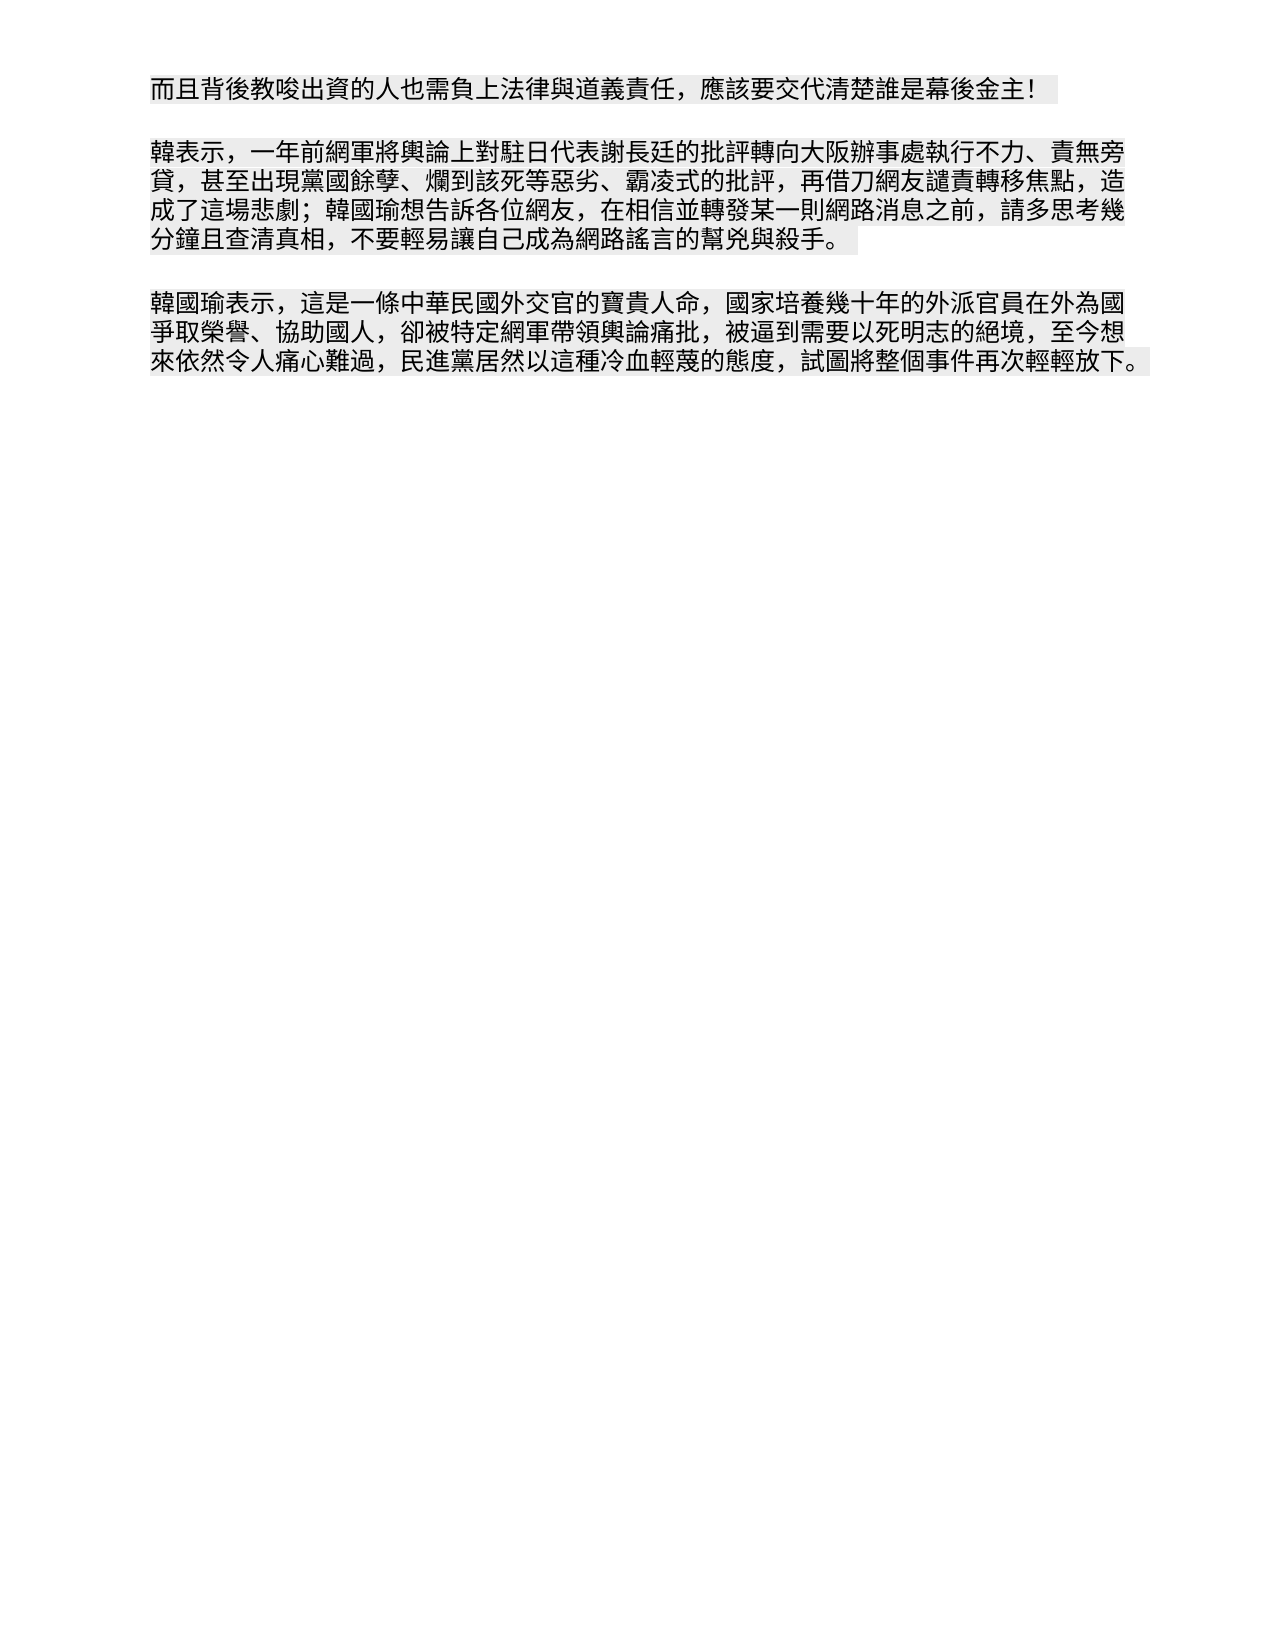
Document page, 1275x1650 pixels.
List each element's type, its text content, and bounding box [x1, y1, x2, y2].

text 卡韓政變 (200)：總該有些事是正直的人絕對不幹的！ 陳真 2019.12. 03. 抹黑的事，反覆講過幾百遍了，但卻極端重要，因為它不僅僅是一種卑鄙的政治工具，藉以奪權撈錢，更是一種台灣文化的毒瘤，一種社會病態，傷害異議與議論存在的可能性。 可以這麼說，打從我上大學第一天開始，成為一個黨外人士，一直到今天，都還是活在抹黑的痛苦折磨底下。 黨外時期沒有網路，但是，來自國民黨的耳語抹黑或媒體抹黑，照樣一天也沒有停過。 有了網路之後，人心之惡更是如虎添翼。 我從 21 年前 (1998年) 開始，就經常飽受人渣黨網軍的抹黑與人格毀滅，往往無所不用其極，無日無之；手段非常齷齪下流、喪心病狂，毫無人性，無中生有，空穴來風，憑空造謠，根本不是一般正常人所能想像的各種陰暗與卑鄙，存心就是要讓你人格破產，讓所有人對你感到厭惡與不屑。 過去黨外時代是國民黨抹黑我，21年前換民進黨接棒，抹黑得更加卑鄙無恥。要不是我慢慢學會看輕、看淡自己，加上心裏還有點憐憫之心，憐憫世人之惡，總算還挺得住，否則，我實在不知道任何一個人面對這樣一種鋪天蓋地的抹黑造謠時，如何可能活下去？ 我相信，一般人一定完全無法體會這樣一種不白之冤、這樣一種完全莫須有卻又根本無法澄清、鋪天蓋地的抹黑之痛苦。一般人，一旦面臨這樣一種遭遇，很可能就會像那位被人渣黨網軍刻意抹黑來製造仇中效應的大阪辦事處蘇處長那樣，自我了斷生命，結束痛苦。 公眾人物被抹黑，所承受的痛苦，其實遠遠比不上非公眾人物。因為，公眾人物隨時可以掌握麥克風對大眾提出澄清。而且，公眾人物動見觀瞻，他是不是如抹黑所言那樣一個人，其實很容易被大眾所清楚看見。 但是，非公眾人物卻只能一個人孤單地承擔起來自所有人的所有誤解、嘲諷、鄙視與醜化，難道你能對著比方說醫界或學界裏的每一個人說我不是這樣不是那樣、不曾這樣不曾那樣？千百條抹黑，如何可能一一澄清？而且，人們跟你並無私交，你如何可能對著無數對你充滿誤解的陌生人一一澄清？ 再說，抹黑之可怕，並不僅僅是造謠抹黑一些你根本不曾做過不曾說過的話；抹黑之可怕與沉重，更是在於把你「爭議化」與「污名化」，透過各種修辭，把你描繪成彷彿你的人格有著某種缺陷或病態。 大家聽得懂這裏頭的差別嗎？比方說韓國瑜或林義雄，他們都曾經遭受很可怕、鋪天蓋地的抹黑，抹成青面獠牙，抹成卑鄙小人，甚至林義雄還曾經被國民黨抹黑成殺害自己母親與一對雙胞胎女兒的滅門血案之幫凶，說他行使苦肉計，自己殺自己，以便嫁禍國民黨政府。 但是，他們做為一個公眾人物，抹黑之痛、抹黑之可怕以及抹黑所產生的人格毀滅效應，其實還是遠遠比不上非公眾人物。畢竟像你我這樣一些非公眾人物，你的所有冤屈和誤解、扭曲與栽贓之罪名，完全只能孤獨承受；除了你的家人以及極少數親友，幾乎所有人都對你充滿誤解與鄙夷。 二十幾年來，我一直過著某種近乎自我放逐的生活，一部份是隱士個性使然，一部份則是因為這樣一種抹黑的必然後果；我沒法和外界那些對我有所「根本誤解」的人相處；與其不斷啞巴吃黃蓮，不如放逐偏鄉，放逐圈外，放逐到一人世界裏。 打從八零年代我成為黨外人士之後，不管去到黨外的什麼場合或群眾聚會，就算我刻意躲藏或推辭，依然經常會被主持人點名上台致詞，動輒對我歌頌一番。我那時才剛上大學兩年，同志們就已經常說我是個「人格者」了，說我具有革命家的道德勇氣以及宗教家的悲憫情懷云云。我沒瞎掰，我手上還保存著一大堆信，是時下一些「黨外大老」當年寫給我的信，往往通篇都是推崇與讚美。 1997年，我出國念書。在這之前，我都還是個「人格者」。沒想到，不過才一兩年的時間，我就從「人格者」變成「人格破產者」。差不多是1998-1999年，當我開始批評民進黨大搞所謂「愛台灣」的族群挑撥時，幾乎是馬上，報應就來了，匿名網軍馬上對我發動人格毀滅。 一部份則是因為1998年我在英國發起了「反種族歧視運動」(Campaign Against Racial Discrimination，簡稱 CARD)，更是招惹了許多藍綠留學生以及當時仍是國民黨當權的台灣英駐辦事處。 那樣一種匿名網軍的抹黑與造謠，真是很可怕，很難想像怎麼會有人心思如此卑劣陰暗而複雜。而且，網軍抹黑往往是由官方所發動，甚至官員親自下海，匿名使壞，一人飾多角，自導自演，自我引用，自說自唱，栽贓抹黑，無所不用其極，完全就是泯滅人性。 最讓我難以想像的是，與我頗有淵源的慈林文教基金會，竟然也是抹黑者之一。林義雄是我出國念書的推薦人之一。基於我長年以來對他之正直人格的仰慕，我特別請他擔任我的「非學術部份」之推薦人。 林義雄也知道，我原本打算將來學成返國後回來慈林工作或教書。但是，僅僅在我出國念書一年之後，慈林的網站留言板竟然抹黑說我「終於露出馬腳」，說「陳真原來是國民黨派駐黨外的特務」，就只因為我批評民進黨不應該煽動群群對立與仇恨，我竟然一下子就被打成「黨國餘孽」，打成「政治敗類」，打成「全民公敵」。 我常說，我是在1998年才「轉大人」、「出社會」；直到那時候，我似乎才真正了解人性善惡之深沉以及台灣社會之陰暗與邪惡到何種卑鄙程度。 那時候的網軍雖是官方或黨的策動，藍綠都有份，但我不認為這些網軍是被黨所豢養。也就是說，在那個年代，我不認為網軍是為了錢辦事，而是人性之惡使然。也就是說，當一個人可以匿名行事時，他幾乎是不管多麼卑鄙醜陋的邪惡之事或謊話謠言都能做得出來，他根本不在乎什麼是非善惡與正直。 民進黨的崛起，最大功臣之一就是網軍，徹底充份利用了人性的邪惡，並且把網軍系統化，以鉅額公帑或黨產豢養成軍，操練出各種陰暗手法與齷齪手段，自導自演、栽贓抹黑，奧步無窮。 更厲害的是，民進黨掌控九成以上的媒體與名嘴，再加上數不清的走狗文人，與網軍裏應外合，殺傷力破表。基本手法之一就是自己造謠，然後自己引用，自己報導，然後再出動走狗學者與御用文人擴大渲染與煽動，就像滾雪球那樣不斷擴大再擴大，直到敵人被抹黑得臭不可聞。 台灣選舉根本不用看什麼政見，根本不應該投給綠的，因為善惡區分太明顯了；難道你真的能夠接受這樣一種無法無天敗壞人心的惡行？難道你真的能接受這樣一個始終都是依靠抹黑造謠依靠網軍毀人人格來奪取政權、貪贓枉法腐敗貪婪透了頂的人渣黨？ 世上種種，一如人心，有善有惡；小善小惡本身都屬人性，難以見怪，不足為奇，但是，重點是：一切惡行總該有個極限！ 過去那個國民黨之所以應當遭人唾棄，就是因為他幹了太多泯滅天良之事。現在這個「青出於藍」的人渣黨，更是如此。 巴勒網有句座右銘： 「總該有些事是正直的人絕對不幹的！」這話來自以色列一個非暴力組織叫做「Yesh Gvul」，翻譯成英文就是「There is a limit !」（凡事有個極限），鼓吹士兵拒絕執行違背良心的軍事任務，讓良心而不是讓軍令來主導自己的行為。數千以色列士兵響應，因此入獄受審。該組織有句名言，相當動人，就是巴勒網的這句座右銘：「總該有些事是正直的人絕對不幹的！」（There are things that decent people don’t do!） ===================== 韓國瑜臉書 2019. 12. 03. 【起訴網軍頭、不忘蘇處長】 蔡政府為了護航謝長廷，甚或想利用此事演一齣販賣芒果乾的前戲，因而放任網軍操控網路族群與年輕世代的正義感，對於網軍搭配媒體、粉絲專頁一條龍的操作攻擊袖手旁觀，讓大阪辦事處蘇處長承受到超乎想像的輿論壓力，只能用生命來捍衛自己的榮譽，這是何等悲壯、可惜又可恨的犧牲？ 我希望蔡英文政府清楚說明交代政府為什麼放任這些為了護航官員與政策、間接害死外交官的網軍集團，並且徹查這麼一大筆雇用網軍的錢是從哪裡來的？ 我們希望今天對於網軍造謠的起訴不只是一個天理昭彰的開始，更是台灣對抗網路霸凌殺人與網軍操控輿論的開始，你、我、他，我們每一個人都有責任要求國家還給蘇啟誠家屬一個公道。 雖然我認同所有候選人參與選舉都必須接受檢驗，但不能顛倒是非、造謠中傷，利用媒體資源粉飾太平並操作網路風向來打壓在野黨、卻從不監督執政黨。 同時，蔡政府每天口口聲聲說愛台灣，可是永遠避談現況、只管抹黑對手，漠視這種企圖以一人一萬的「昂貴」操作獲得「廉價」聲量，讓受到網路風向影響是非判斷的人，間接淪為政府殺人的劊子手。 我在此呼籲蔡英文政府徹查此案，並且查清經營網軍的費用是否有動用公帑。至於當時外交部有沒有施壓，是否官官相護卻讓自己同事蒙冤而死一事，我上任後一定秉公徹查，盡快還給蘇處長及其家人一個遲來的公道。 ================ 韓辦嗆問：楊蕙如有沒有拿蔡英文的錢？ 新頭殼newtalk &;#124; 黃建豪 綜合報導 2019.12.03 針對去年關西機場事件的駐大阪辦事處前處長蘇啟誠輕生案，台北地檢署偵辦替駐日代表謝長廷辯駁的網路帳號「idcc」，並起訴「卡神」楊蕙如及蔡福明後。韓國瑜競選辦公室發言人葉元之今（3日）更出面質疑，「請問楊蕙如有沒有拿總統蔡英文的錢？民進黨高層、謝長廷都應該說明清楚？」 葉元之表示，遭起訴的楊蕙如已經承認是用錢養網軍、在網路上帶風向，但他們想問的是，楊蕙如不可能自己出錢，那楊的錢是哪裡來的？請問是誰給楊錢？讓楊在網路上養網軍帶風向，誰是元兇要楊在網路上帶風向。 葉元之指出，去年日本關西機場淹水的事件，當時的網路輿論矛頭指向謝長廷，但沒過多久，網路上就出現「idcc」帶風向，說謝長廷管不到大阪辦事處，間接造成蘇啟臣之死，請問楊蕙如為什麼要幫謝長廷帶風向？楊蕙如就是謝長廷子弟兵，那是不是謝長廷指使楊蕙如去做這樣的事情，謝長廷必須出來說明，給國人一個交代。 葉元之接著提到，之前PTT曾經清查過挺英帳號，發現挺英帳號分成3個系統，其中1個系統就是楊蕙如的系統、還有「跑步哥」系統、「台獨機關槍」系統，既然楊蕙如是PTT認證的挺英系統，那請問楊蕙如有沒有拿蔡英文的錢？民進黨高層、謝長廷都應該說明清楚。 葉元之主張，楊蕙如被起訴，也證明網路上很多人都是拿錢辦事，也間接證實「黑韓產業鏈」的存在，因此要請問，一隻蟑螂後面會有幾百隻蟑螂，現在發現一個楊蕙如，請問後面千千萬萬的「民進黨楊蕙如們」在哪裡？呼籲這些楊蕙如們適可而止，也呼籲網路上被霸凌攻擊的人，勇敢站出來抵制。 監委認為，「idcc」表示謝管不到大阪處，部分內容竟與謝隔日在北海道受訪近似，且「idcc」幾次發文IP、包括東京及台灣政府機關專用網址，基於時間緊接及IP具地域關係、政府專用等特徵，有必要調查謝與「idcc」間有無關聯。 另，「idcc」同篇替謝護航發文稱：「大阪處態度的確很惡劣，也不用替他們說話了，爛就是爛，爛到該死地步。大阪處這些人就是十幾、幾十年下來跟當初那些國民黨派去、不會說日文的駐日代表一樣，是一群垃圾老油條，講難聽點叫黨國餘孽。」 ================ 外交官蘇啟誠之死！原來是民進黨「自己人」楊蕙如 2019/12/02 中時電子報 張國欽、楊馨 前駐大阪辦事處長蘇啟誠輕生，北市議員李明賢、新北市議員葉元之曾指控，當初網友「idcc」在PTT上發文帶風向，為駐日代表謝長廷卸責，如今再爆出idcc登入網路的IP位置，與曾幫謝長廷打選戰的卡神楊蕙如帳號「slow」相同，不得不讓人懷疑與謝有關。 李、葉呼籲，既然已逮到idcc帳號使用者，檢調應盡快查明，謝長廷更應出面說清楚，別讓大家活在迷霧中。月前，藍委多次踢爆農委會以政府預算外包養網軍，在網路上帶風向。李明賢、葉元之昨再指出，謝長廷有「idcc」為其開脫責任。 ================ 卡神砸錢養網軍 李明賢六問蔡英文：他不用下台？ 2019/12/02 中時電子報 李俊毅、楊馨 抓到了！涉蘇啟誠之死 卡神楊蕙如遭起訴 李明賢在臉書PO文，以《綠營網軍頭 抓到了》為題，探討楊蕙如涉案爭議案件。李說，「阿賢與葉元之前年9月主動提告，警方偵辦期間一度還吃案，表明ptt查不下去。如今終於真相大白，證實卡神幫謝長廷帶風向，也說明卡神就是綠營網軍頭，她的下線網軍截圖一張，居然就可以領1萬元 」。 ================= 卡神事件民進黨輕描淡寫 韓怒發文：須查幕後金主！ 2019/12/03 中時電子報 卡神楊蕙如涉入網軍帶風向，後續效應導致前大阪辦事處長蘇啟誠輕生。對此，國民黨總統候選人韓國瑜在昨深夜在臉書上貼出600字長文，痛心批判民進黨對這事件竟以「記取教訓」等話來回應，實在太過於冷血。 韓國瑜深夜發文，痛批民進黨用謊言掩蓋執政的失敗，令人不齒！如今面對人命關天的大事還一副事不關己的模樣，一個有為有守、有血有淚的政府難道不該主動協助調查，揪出網軍名單與幕後黑手嗎？ 雖然今天檢調終於還給了社會真相，但韓國瑜認為，整個事件的共犯結構仍然有待釐清，而且背後教唆出資的人也需負上法律與道義責任，應該要交代清楚誰是幕後金主！ 韓表示，一年前網軍將輿論上對駐日代表謝長廷的批評轉向大阪辦事處執行不力、責無旁貸，甚至出現黨國餘孽、爛到該死等惡劣、霸凌式的批評，再借刀網友譴責轉移焦點，造成了這場悲劇；韓國瑜想告訴各位網友，在相信並轉發某一則網路消息之前，請多思考幾分鐘且查清真相，不要輕易讓自己成為網路謠言的幫兇與殺手。 韓國瑜表示，這是一條中華民國外交官的寶貴人命，國家培養幾十年的外派官員在外為國爭取榮譽、協助國人，卻被特定網軍帶領輿論痛批，被逼到需要以死明志的絕境，至今想來依然令人痛心難過，民進黨居然以這種冷血輕蔑的態度，試圖將整個事件再次輕輕放下。 [150, 75, 1125, 376]
